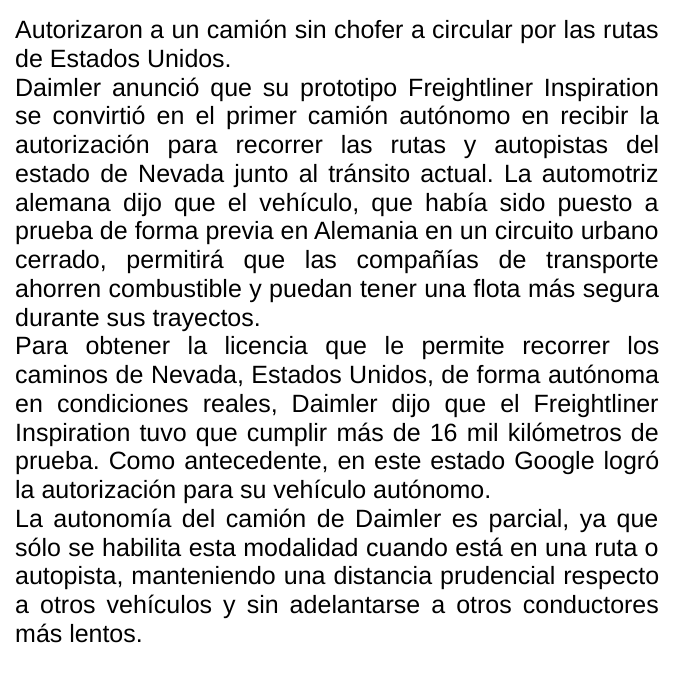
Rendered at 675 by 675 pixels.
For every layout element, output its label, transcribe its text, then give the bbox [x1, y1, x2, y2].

text Daimler anunció que su prototipo Freightliner Inspiration se convirtió en el primer camión autónomo en recibir la autorización para recorrer las rutas y autopistas del estado de Nevada junto al tránsito actual. La automotriz alemana dijo que el vehículo, que había sido puesto a prueba de forma previa en Alemania en un circuito urbano cerrado, permitirá que las compañías de transporte ahorren combustible y puedan tener una flota más segura durante sus trayectos. [15, 72, 660, 331]
text Autorizaron a un camión sin chofer a circular por las rutas de Estados Unidos. [15, 15, 660, 72]
text La autonomía del camión de Daimler es parcial, ya que sólo se habilita esta modalidad cuando está en una ruta o autopista, manteniendo una distancia prudencial respecto a otros vehículos y sin adelantarse a otros conductores más lentos. [15, 504, 660, 647]
text Para obtener la licencia que le permite recorrer los caminos de Nevada, Estados Unidos, de forma autónoma en condiciones reales, Daimler dijo que el Freightliner Inspiration tuvo que cumplir más de 16 mil kilómetros de prueba. Como antecedente, en este estado Google logró la autorización para su vehículo autónomo. [15, 331, 660, 504]
